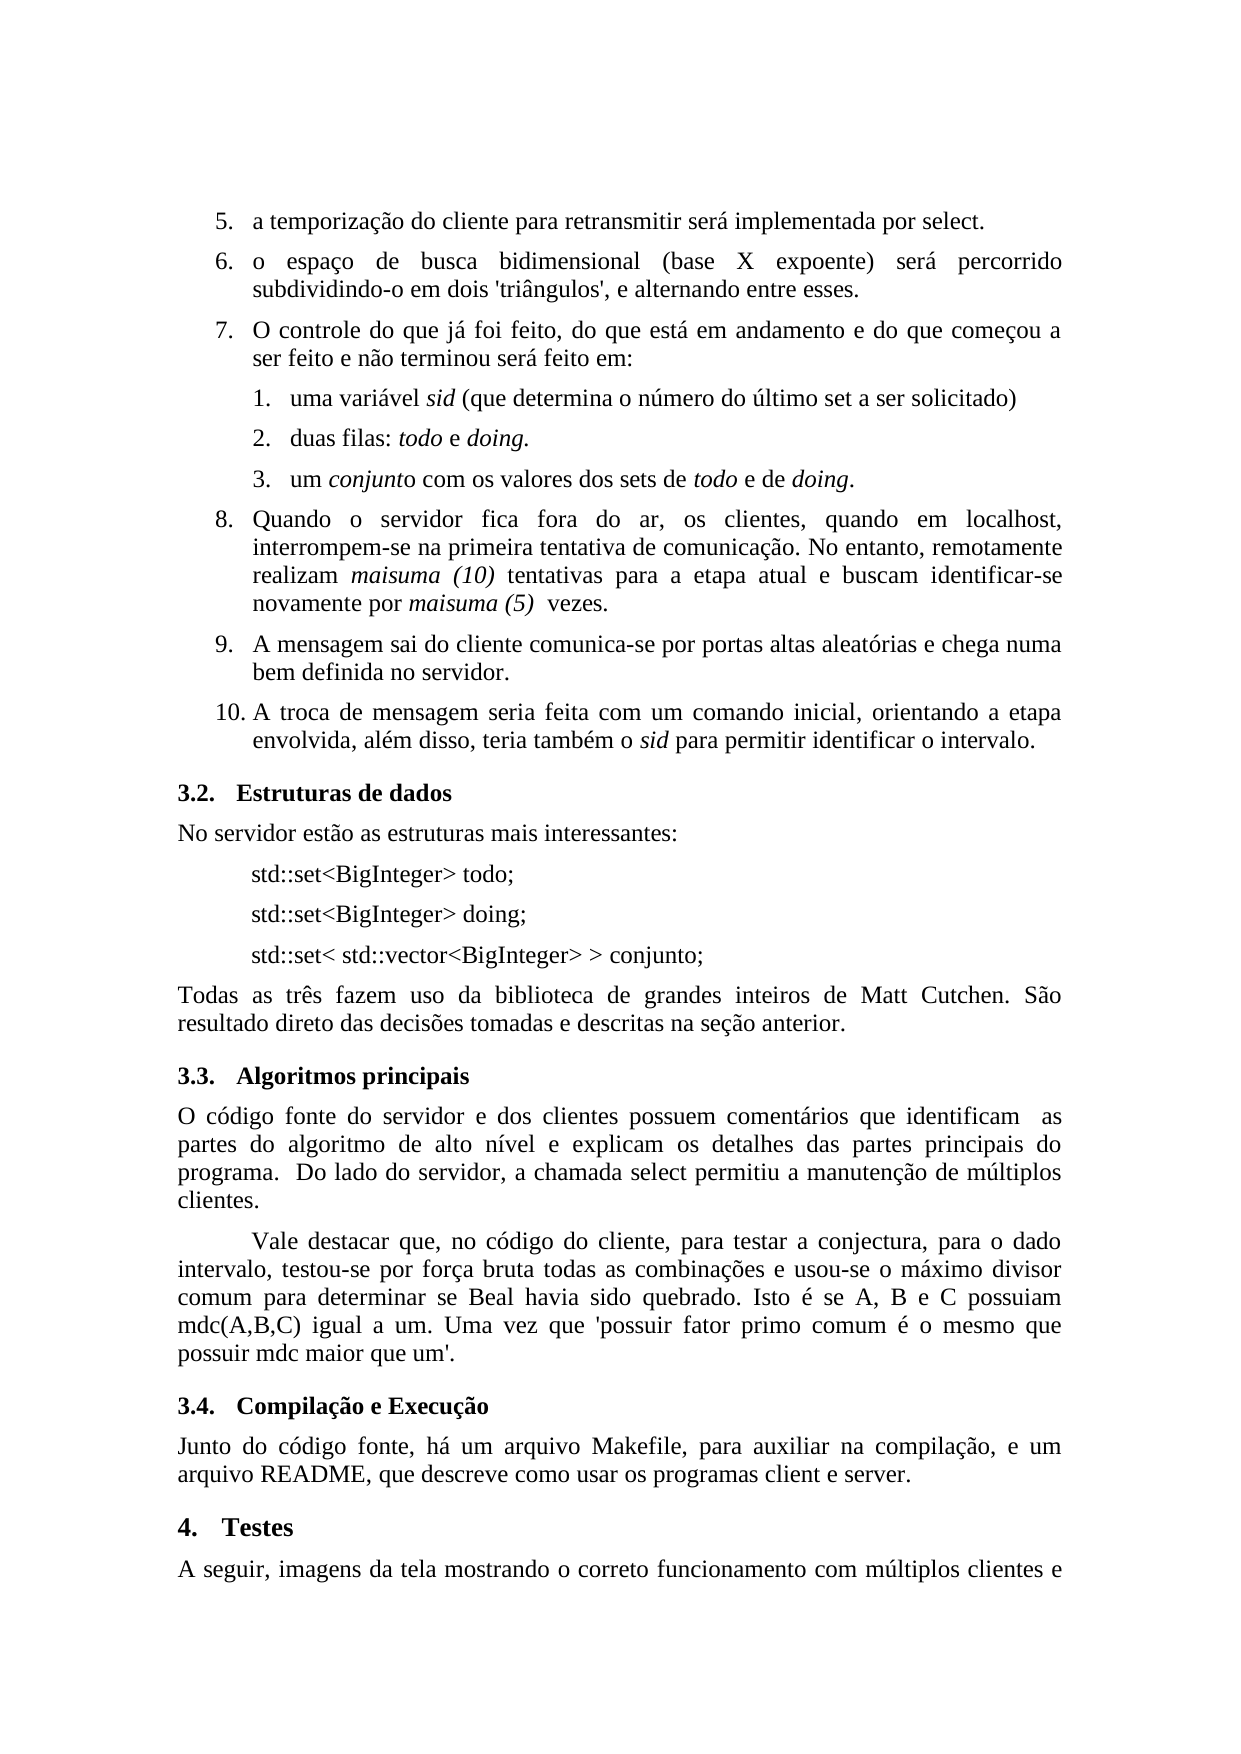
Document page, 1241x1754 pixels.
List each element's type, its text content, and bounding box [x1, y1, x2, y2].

list O controle do que já foi feito, do que está em andamento e do que começou a ser feito e não terminou será feito em: [215, 316, 1063, 372]
text std::set< std::vector<BigInteger> > conjunto; [177, 941, 1063, 969]
title Testes [177, 1513, 1063, 1543]
text A seguir, imagens da tela mostrando o correto funcionamento com múltiplos clientes e [177, 1555, 1063, 1583]
title Estruturas de dados [177, 779, 1063, 807]
list a temporização do cliente para retransmitir será implementada por select. [215, 207, 1063, 235]
text Todas as três fazem uso da biblioteca de grandes inteiros de Matt Cutchen. São resultado direto das decisões tomadas e descritas na seção anterior. [177, 981, 1063, 1037]
text Junto do código fonte, há um arquivo Makefile, para auxiliar na compilação, e um arquivo README, que descreve como usar os programas client e server. [177, 1432, 1063, 1488]
text O código fonte do servidor e dos clientes possuem comentários que identificam as partes do algoritmo de alto nível e explicam os detalhes das partes principais do programa. Do lado do servidor, a chamada select permitiu a manutenção de múltiplos clientes. [177, 1102, 1063, 1214]
text std::set<BigInteger> todo; [177, 860, 1063, 888]
list duas filas: todo e doing. [252, 424, 1063, 452]
text No servidor estão as estruturas mais interessantes: [177, 819, 1063, 847]
list A troca de mensagem seria feita com um comando inicial, orientando a etapa envolvida, além disso, teria também o sid para permitir identificar o intervalo. [215, 698, 1063, 754]
list A mensagem sai do cliente comunica-se por portas altas aleatórias e chega numa bem definida no servidor. [215, 630, 1063, 686]
list um conjunto com os valores dos sets de todo e de doing. [252, 465, 1063, 493]
list o espaço de busca bidimensional (base X expoente) será percorrido subdividindo-o em dois 'triângulos', e alternando entre esses. [215, 247, 1063, 303]
text Vale destacar que, no código do cliente, para testar a conjectura, para o dado intervalo, testou-se por força bruta todas as combinações e usou-se o máximo divisor comum para determinar se Beal havia sido quebrado. Isto é se A, B e C possuiam mdc(A,B,C) igual a um. Uma vez que 'possuir fator primo comum é o mesmo que possuir mdc maior que um'. [177, 1227, 1063, 1367]
list uma variável sid (que determina o número do último set a ser solicitado) [252, 384, 1063, 412]
list Quando o servidor fica fora do ar, os clientes, quando em localhost, interrompem-se na primeira tentativa de comunicação. No entanto, remotamente realizam maisuma (10) tentativas para a etapa atual e buscam identificar-se novamente por maisuma (5) vezes. [215, 505, 1063, 617]
title Algoritmos principais [177, 1062, 1063, 1090]
text std::set<BigInteger> doing; [177, 900, 1063, 928]
title Compilação e Execução [177, 1392, 1063, 1420]
